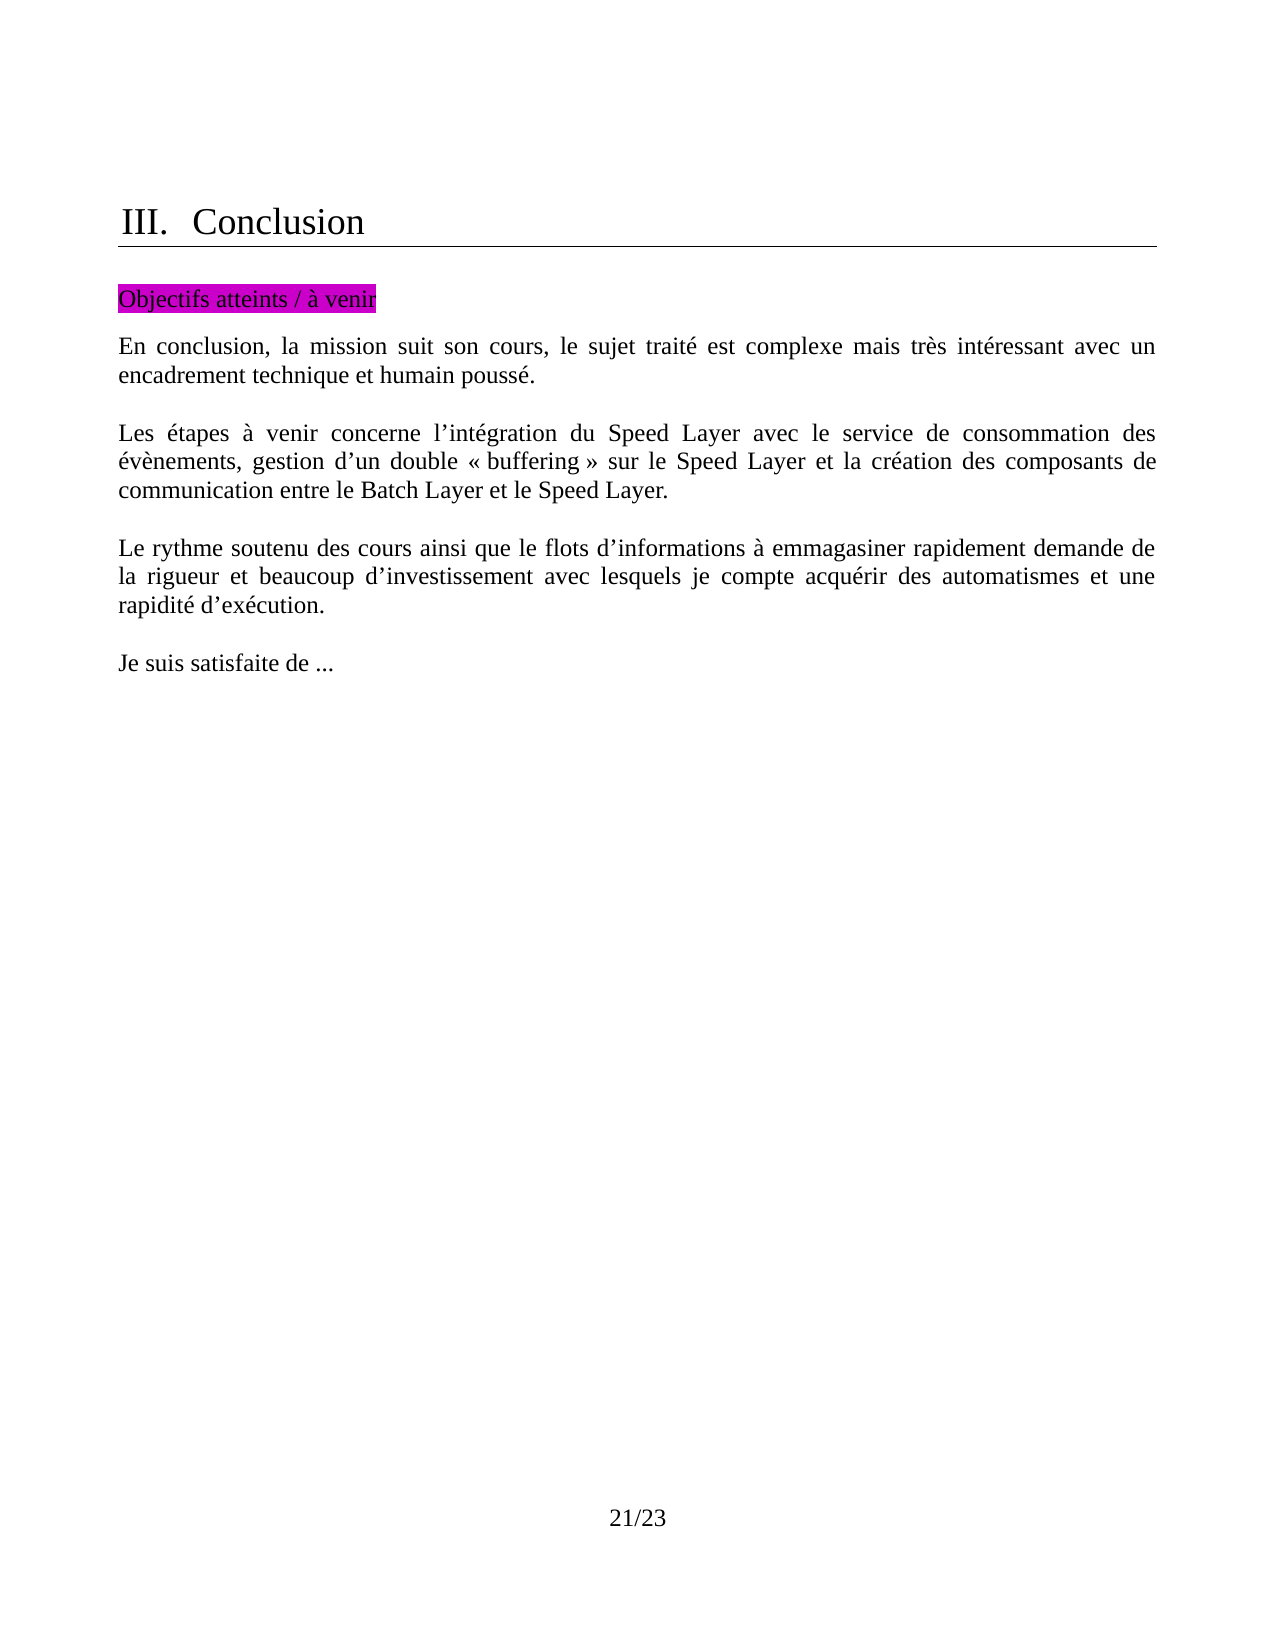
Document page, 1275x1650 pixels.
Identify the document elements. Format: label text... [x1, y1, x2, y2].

text Je suis satisfaite de ... [118, 648, 1157, 676]
text Les étapes à venir concerne l’intégration du Speed Layer avec le service de consommation des évènements, gestion d’un double « buffering » sur le Speed Layer et la création des composants de communication entre le Batch Layer et le Speed Layer. [118, 418, 1157, 504]
subtitle Conclusion [118, 196, 1157, 246]
text Le rythme soutenu des cours ainsi que le flots d’informations à emmagasiner rapidement demande de la rigueur et beaucoup d’investissement avec lesquels je compte acquérir des automatismes et une rapidité d’exécution. [118, 533, 1157, 619]
text Objectifs atteints / à venir [118, 284, 1157, 313]
text En conclusion, la mission suit son cours, le sujet traité est complexe mais très intéressant avec un encadrement technique et humain poussé. [118, 331, 1157, 389]
